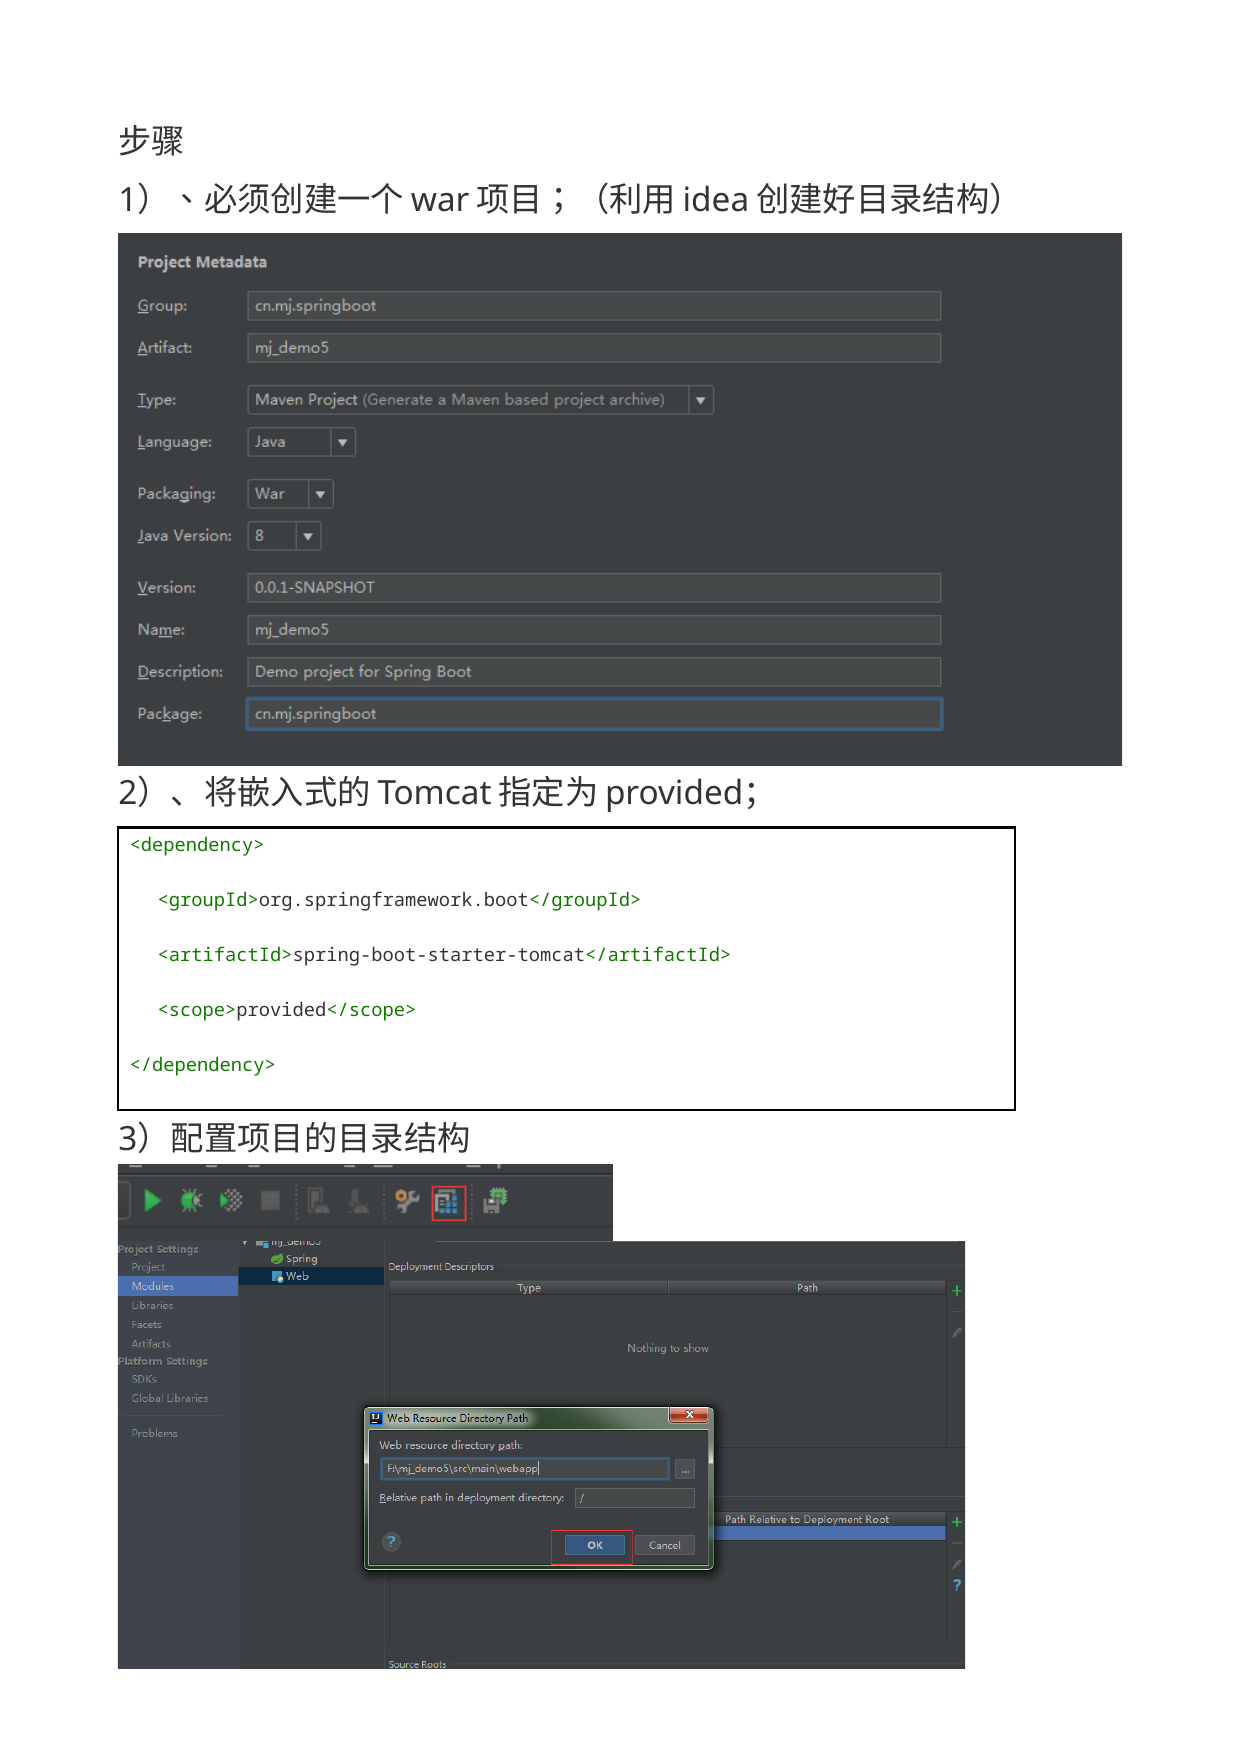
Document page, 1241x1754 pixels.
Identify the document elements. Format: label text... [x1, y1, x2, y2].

text 3）配置项目的目录结构 [118, 1111, 1122, 1160]
text 2）、将嵌入式的Tomcat指定为provided； [118, 766, 1122, 814]
text 步骤 [118, 118, 1122, 163]
picture [118, 233, 1123, 766]
picture [117, 1164, 966, 1669]
text 1）、必须创建一个war项目；（利用idea创建好目录结构） [118, 176, 1122, 221]
table_header <dependency> <groupId>org.springframework.boot</groupId> <artifactId>spring‐boot‐starter‐tomcat</artifactId> <scope>provided</scope> </dependency> [119, 829, 1014, 1109]
